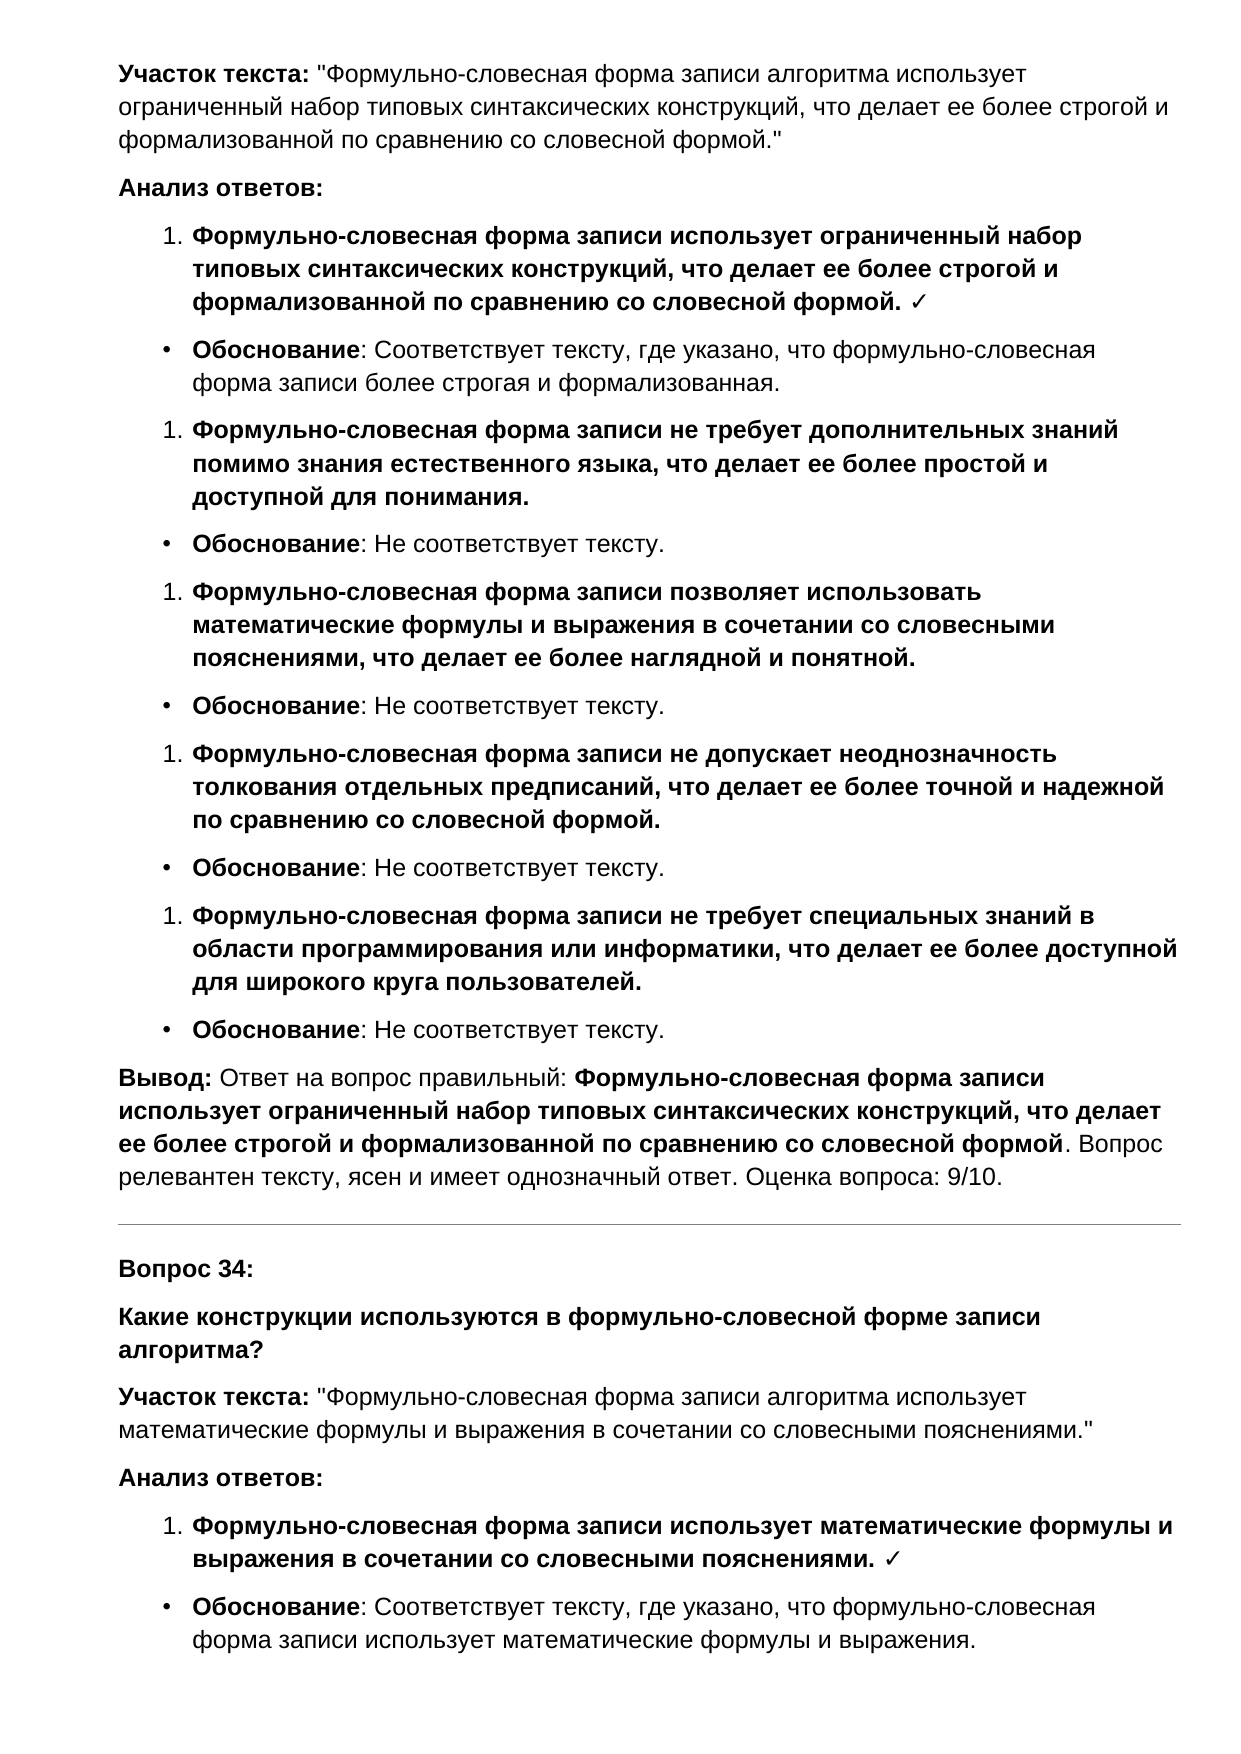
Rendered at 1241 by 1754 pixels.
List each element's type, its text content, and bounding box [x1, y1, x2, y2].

text Анализ ответов: [118, 173, 1181, 202]
list Обоснование: Соответствует тексту, где указано, что формульно-словесная форма записи более строгая и формализованная. [162, 334, 1181, 396]
list Формульно-словесная форма записи использует математические формулы и выражения в сочетании со словесными пояснениями. ✓ [162, 1511, 1181, 1573]
list Обоснование: Не соответствует тексту. [162, 1015, 1181, 1043]
text Участок текста: "Формульно-словесная форма записи алгоритма использует ограниченный набор типовых синтаксических конструкций, что делает ее более строгой и формализованной по сравнению со словесной формой." [118, 59, 1181, 154]
text Анализ ответов: [118, 1463, 1181, 1492]
subtitle Вопрос 34: [118, 1254, 1181, 1282]
list Формульно-словесная форма записи не требует специальных знаний в области программирования или информатики, что делает ее более доступной для широкого круга пользователей. [162, 901, 1181, 996]
list Формульно-словесная форма записи позволяет использовать математические формулы и выражения в сочетании со словесными пояснениями, что делает ее более наглядной и понятной. [162, 577, 1181, 672]
list Формульно-словесная форма записи не допускает неоднозначность толкования отдельных предписаний, что делает ее более точной и надежной по сравнению со словесной формой. [162, 739, 1181, 834]
list Обоснование: Соответствует тексту, где указано, что формульно-словесная форма записи использует математические формулы и выражения. [162, 1592, 1181, 1654]
text Участок текста: "Формульно-словесная форма записи алгоритма использует математические формулы и выражения в сочетании со словесными пояснениями." [118, 1382, 1181, 1444]
text Вывод: Ответ на вопрос правильный: Формульно-словесная форма записи использует ограниченный набор типовых синтаксических конструкций, что делает ее более строгой и формализованной по сравнению со словесной формой. Вопрос релевантен тексту, ясен и имеет однозначный ответ. Оценка вопроса: 9/10. [118, 1063, 1181, 1190]
list Формульно-словесная форма записи использует ограниченный набор типовых синтаксических конструкций, что делает ее более строгой и формализованной по сравнению со словесной формой. ✓ [162, 221, 1181, 316]
list Формульно-словесная форма записи не требует дополнительных знаний помимо знания естественного языка, что делает ее более простой и доступной для понимания. [162, 416, 1181, 510]
text Какие конструкции используются в формульно-словесной форме записи алгоритма? [118, 1302, 1181, 1363]
list Обоснование: Не соответствует тексту. [162, 853, 1181, 882]
list Обоснование: Не соответствует тексту. [162, 529, 1181, 558]
list Обоснование: Не соответствует тексту. [162, 691, 1181, 720]
